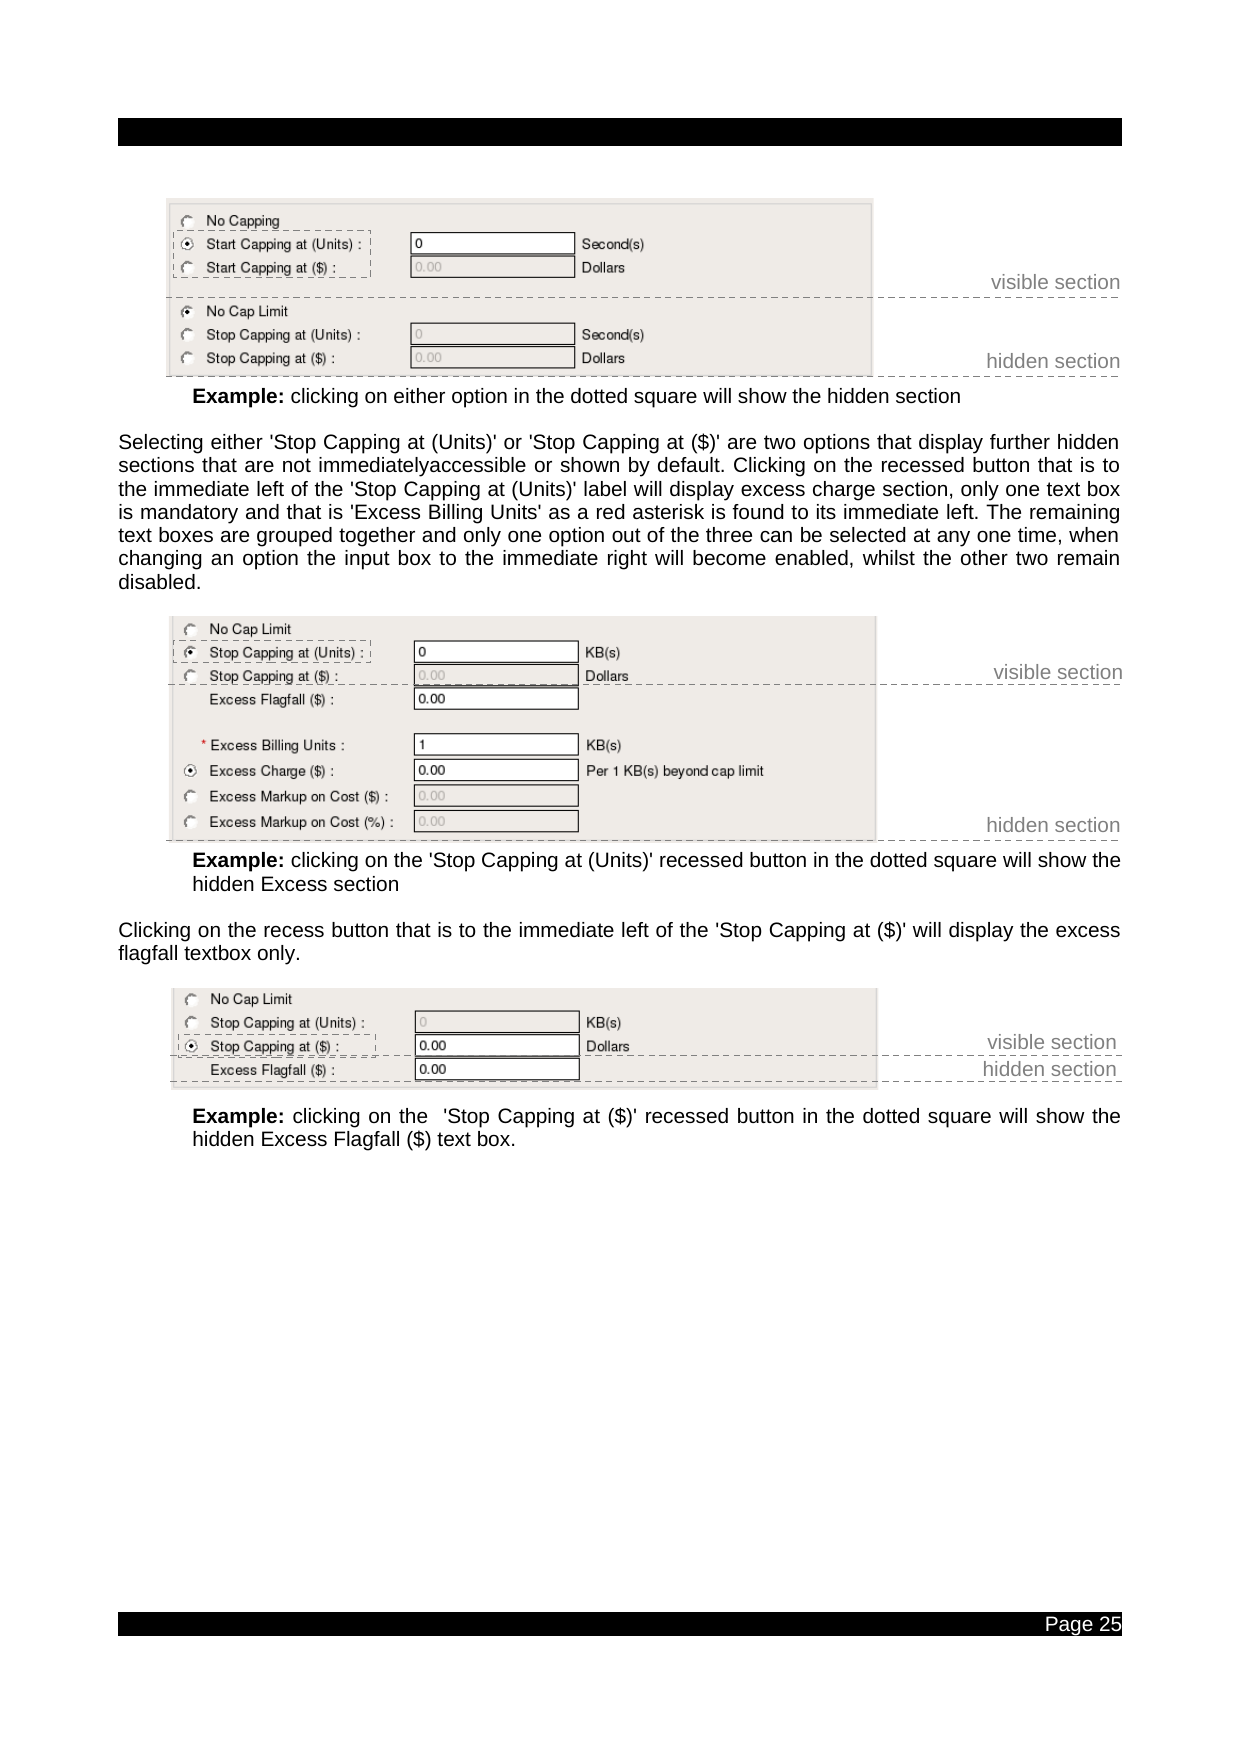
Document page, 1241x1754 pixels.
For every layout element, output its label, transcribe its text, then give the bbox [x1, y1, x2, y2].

picture [171, 988, 879, 1090]
picture [168, 616, 878, 843]
text Example: clicking on the 'Stop Capping at (Units)' recessed button in the dotted square will show the hidden Excess section [192, 849, 1122, 895]
text Example: clicking on the 'Stop Capping at ($)' recessed button in the dotted square will show the hidden Excess Flagfall ($) text box. [192, 1104, 1122, 1151]
picture [166, 198, 874, 377]
text Example: clicking on either option in the dotted square will show the hidden section [192, 384, 1122, 408]
text Selecting either 'Stop Capping at (Units)' or 'Stop Capping at ($)' are two options that display further hidden sections that are not immediatelyaccessible or shown by default. Clicking on the recessed button that is to the immediate left of the 'Stop Capping at (Units)' label will display excess charge section, only one text box is mandatory and that is 'Excess Billing Units' as a red asterisk is found to its immediate left. The remaining text boxes are grouped together and only one option out of the three can be selected at any one time, when changing an option the input box to the immediate right will become enabled, whilst the other two remain disabled. [118, 431, 1122, 593]
text Clicking on the recess button that is to the immediate left of the 'Stop Capping at ($)' will display the excess flagfall textbox only. [118, 919, 1122, 965]
